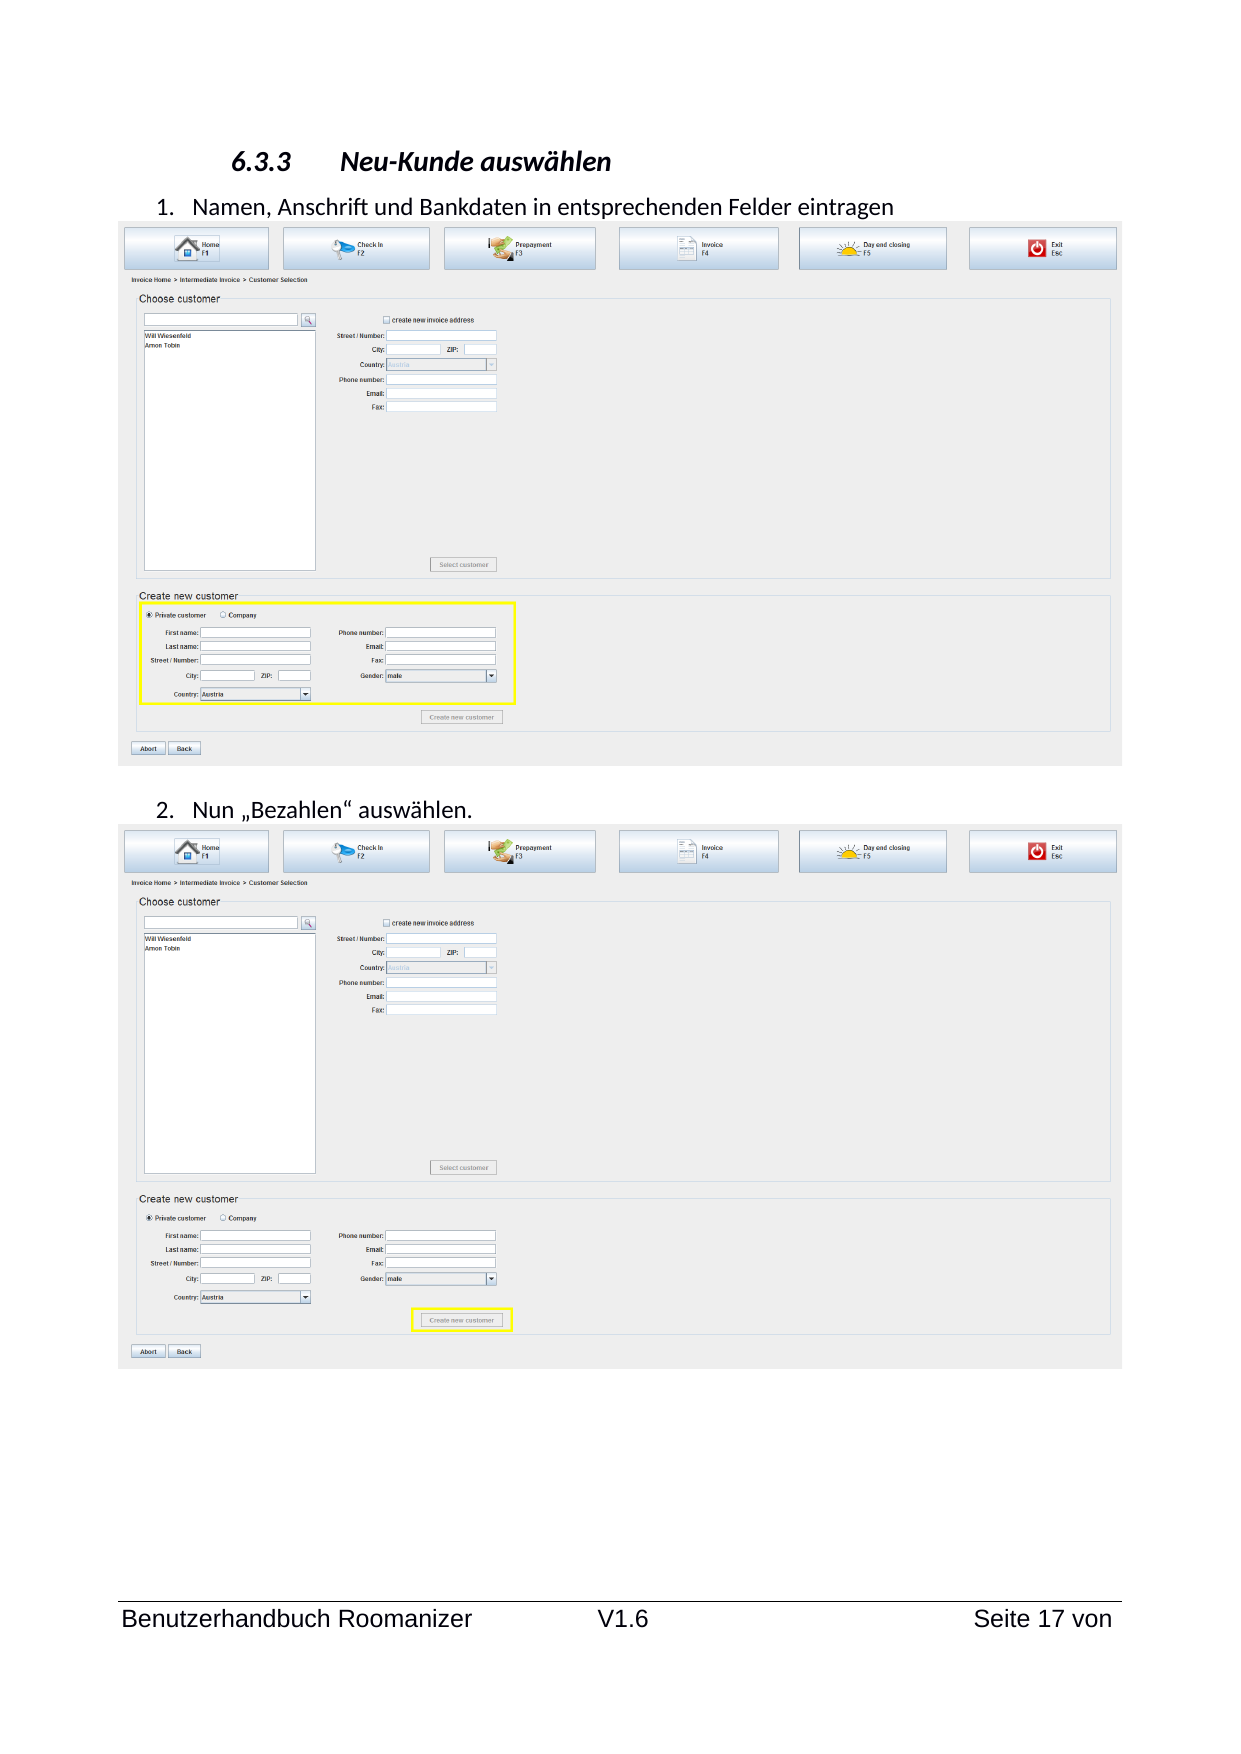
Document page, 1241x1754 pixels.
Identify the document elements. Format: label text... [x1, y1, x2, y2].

picture [118, 221, 1123, 766]
picture [118, 824, 1123, 1369]
subtitle 6.3.3 Neu-Kunde auswählen [193, 143, 1122, 179]
list Namen, Anschrift und Bankdaten in entsprechenden Felder eintragen [156, 191, 1122, 221]
list Nun „Bezahlen“ auswählen. [156, 794, 1122, 824]
